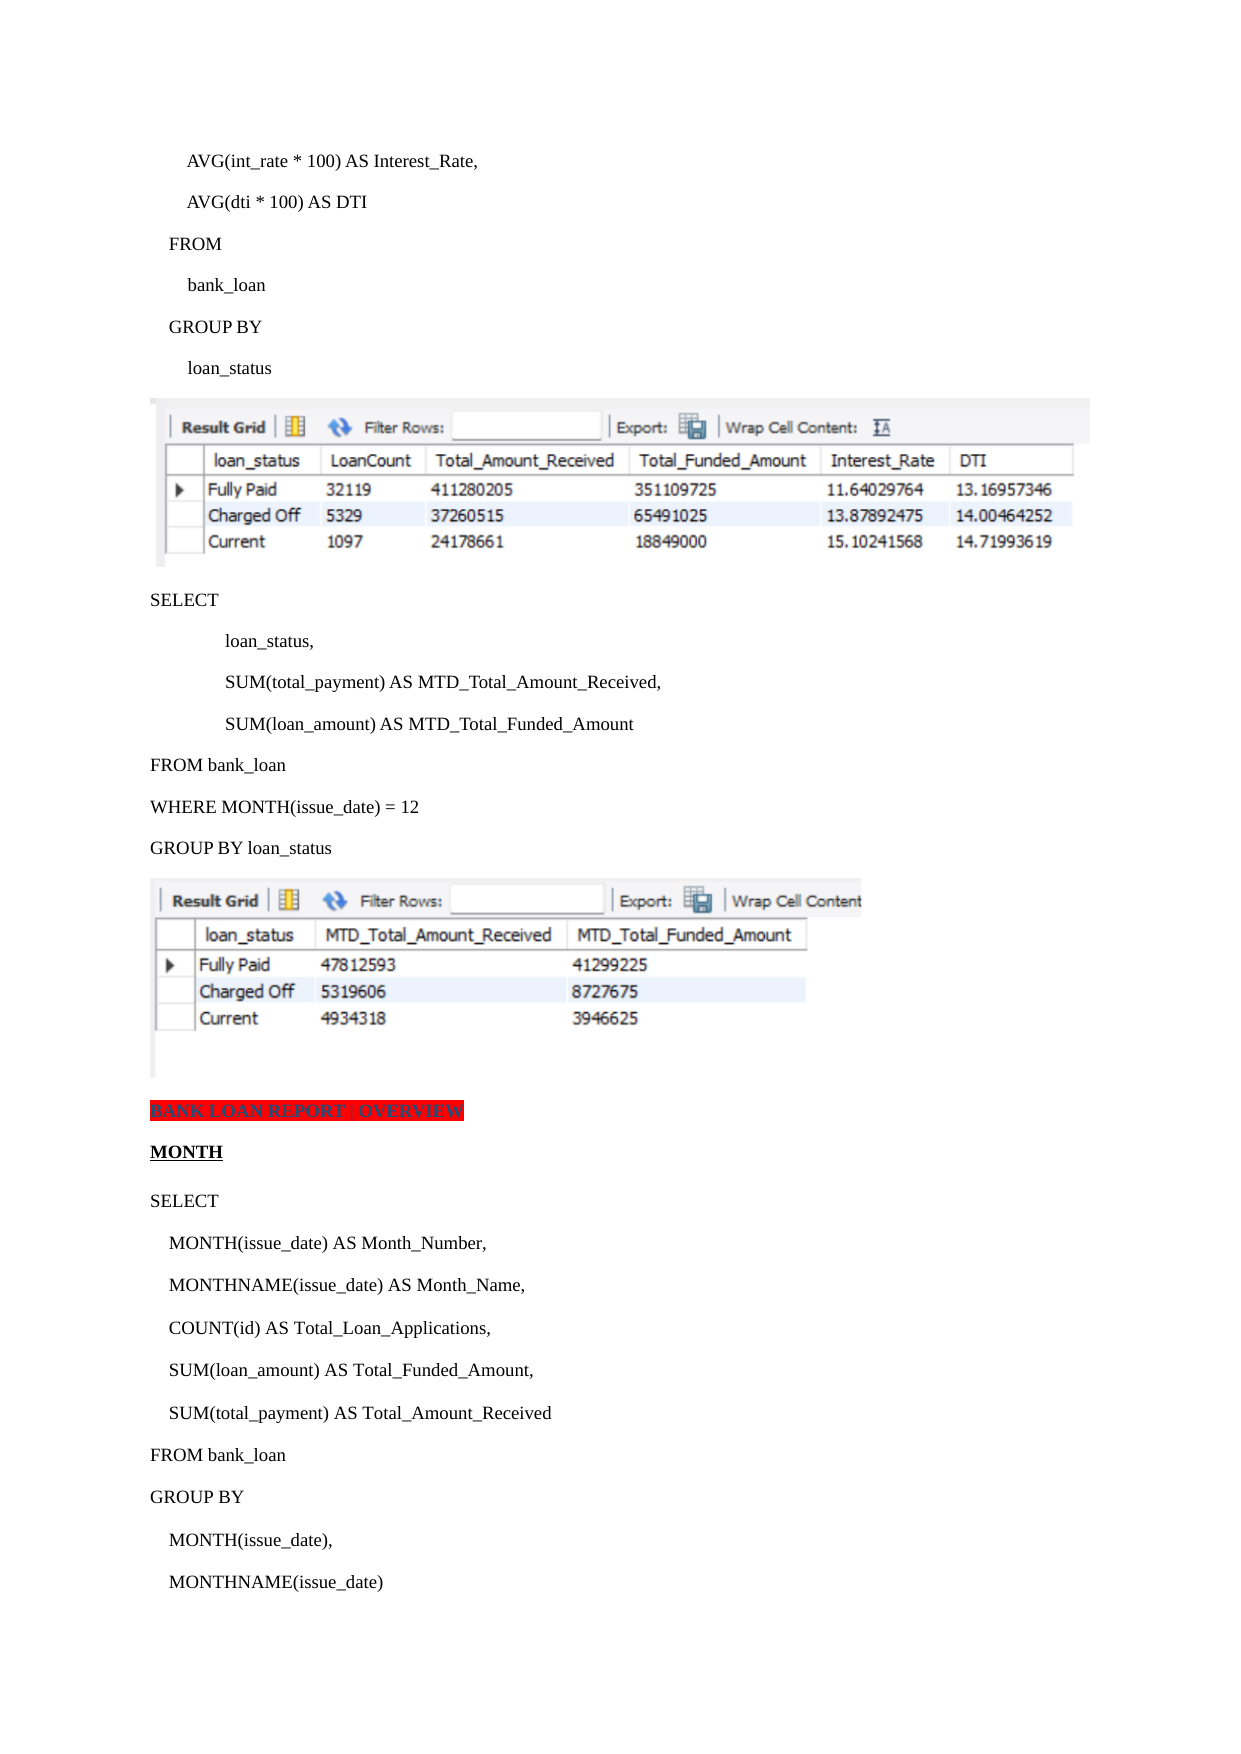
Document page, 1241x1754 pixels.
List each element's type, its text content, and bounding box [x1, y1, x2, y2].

text bank_loan [150, 274, 1090, 296]
text AVG(int_rate * 100) AS Interest_Rate, [150, 150, 1090, 172]
text WHERE MONTH(issue_date) = 12 [150, 796, 1090, 817]
text BANK LOAN REPORT | OVERVIEW [150, 1099, 1090, 1121]
text SELECT [150, 1189, 1090, 1211]
text MONTH(issue_date) AS Month_Number, [150, 1232, 1090, 1253]
text GROUP BY [150, 1486, 1090, 1508]
text FROM bank_loan [150, 1444, 1090, 1466]
text FROM bank_loan [150, 754, 1090, 776]
text MONTH(issue_date), [150, 1529, 1090, 1550]
text COUNT(id) AS Total_Loan_Applications, [150, 1317, 1090, 1338]
text GROUP BY [150, 316, 1090, 337]
text MONTH [150, 1141, 1090, 1162]
text GROUP BY loan_status [150, 837, 1090, 859]
text SELECT [150, 588, 1090, 610]
text SUM(total_payment) AS Total_Amount_Received [150, 1402, 1090, 1423]
text MONTHNAME(issue_date) AS Month_Name, [150, 1274, 1090, 1296]
text AVG(dti * 100) AS DTI [150, 191, 1090, 213]
text MONTHNAME(issue_date) [150, 1571, 1090, 1593]
text loan_status, [150, 630, 1090, 652]
text loan_status [150, 357, 1090, 379]
text SUM(total_payment) AS MTD_Total_Amount_Received, [150, 671, 1090, 693]
text SUM(loan_amount) AS Total_Funded_Amount, [150, 1359, 1090, 1381]
text SUM(loan_amount) AS MTD_Total_Funded_Amount [150, 713, 1090, 734]
text FROM [150, 233, 1090, 254]
